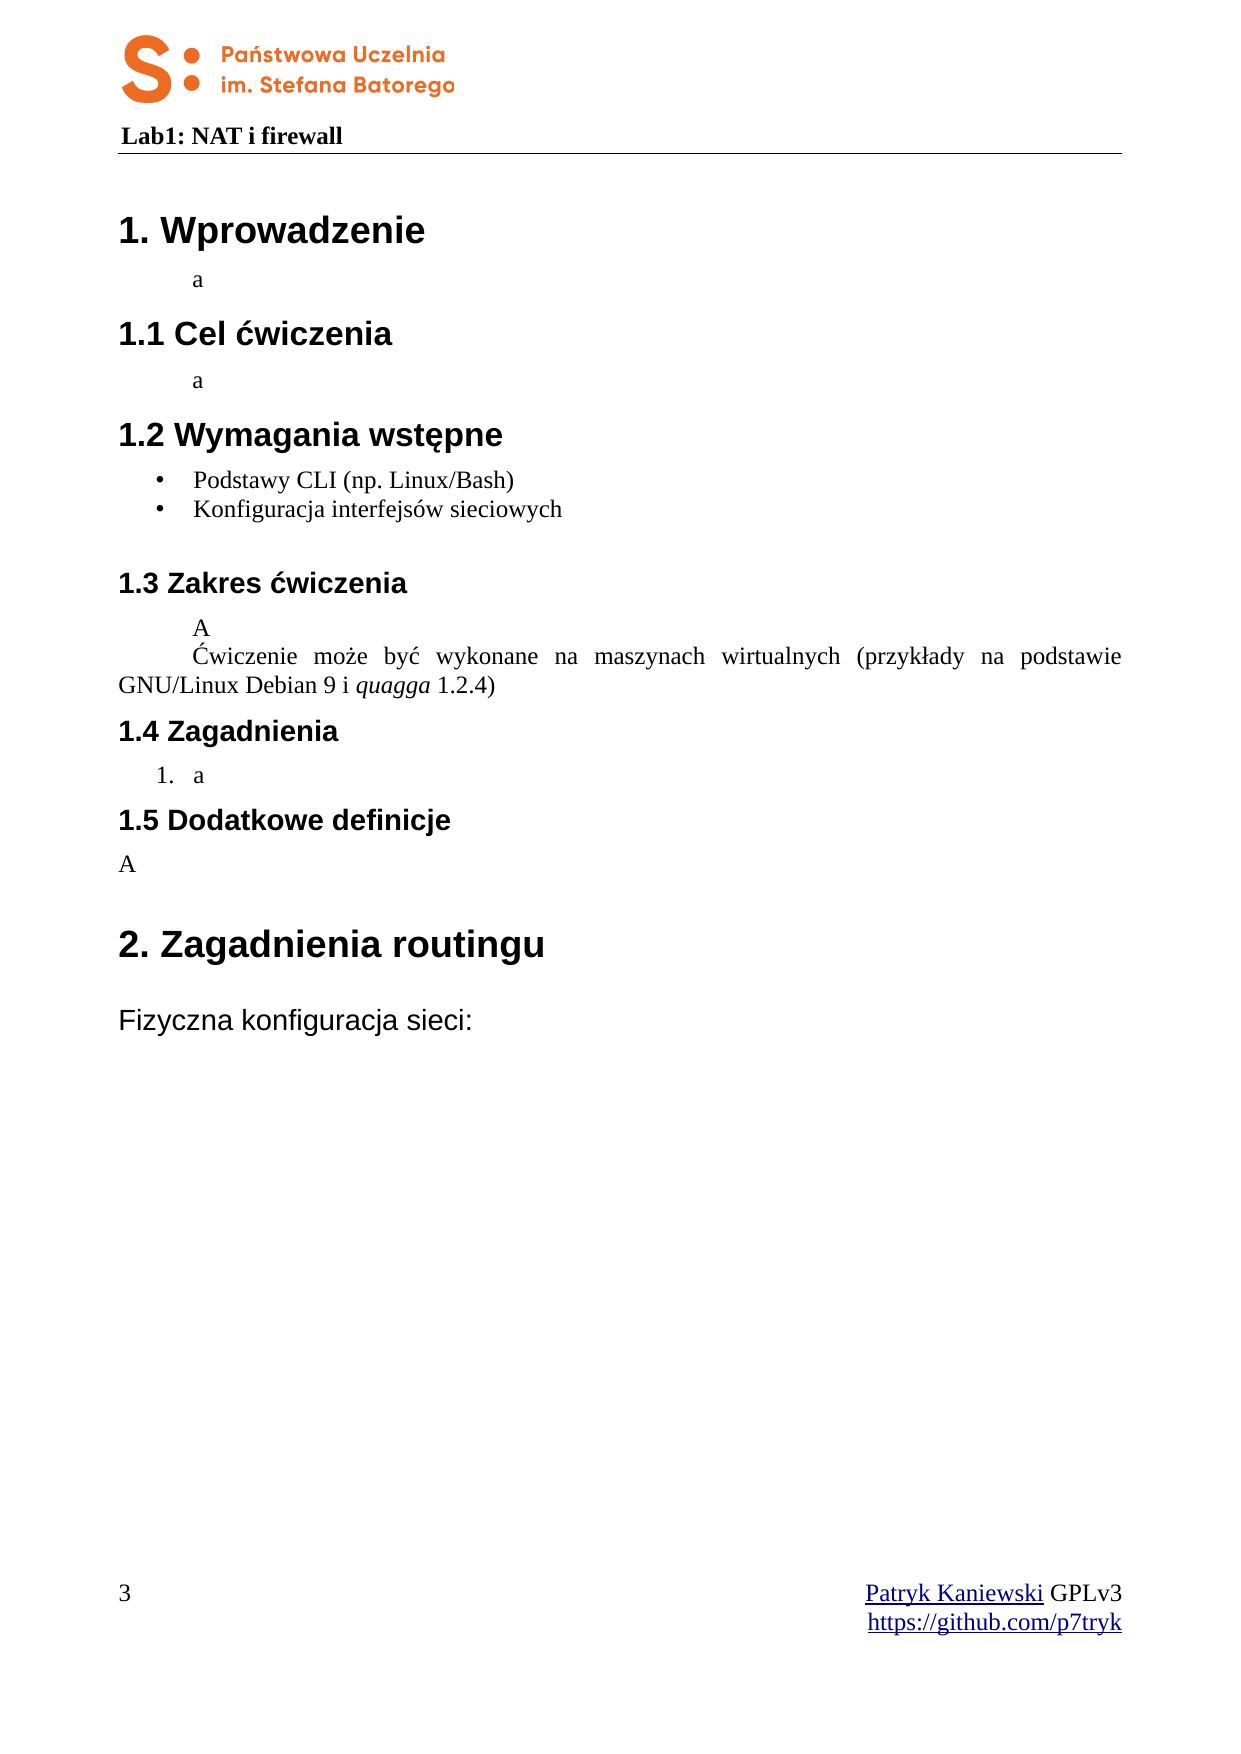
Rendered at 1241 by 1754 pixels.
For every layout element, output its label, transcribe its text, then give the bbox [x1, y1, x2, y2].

subtitle 1.2 Wymagania wstępne [118, 414, 1122, 453]
picture [121, 35, 455, 103]
subtitle 1. Wprowadzenie [118, 208, 1122, 252]
subtitle 1.3 Zakres ćwiczenia [118, 566, 1122, 600]
text A [118, 613, 1122, 641]
subtitle 1.5 Dodatkowe definicje [118, 803, 1122, 837]
subtitle 2. Zagadnienia routingu [118, 922, 1122, 966]
list a [156, 760, 1122, 788]
text a [118, 365, 1122, 394]
list Podstawy CLI (np. Linux/Bash) [156, 466, 1122, 494]
subtitle 1.4 Zagadnienia [118, 713, 1122, 747]
subtitle 1.1 Cel ćwiczenia [118, 314, 1122, 352]
list Konfiguracja interfejsów sieciowych [156, 494, 1122, 523]
text a [118, 264, 1122, 293]
subtitle Fizyczna konfiguracja sieci: [118, 1003, 1122, 1037]
text A [118, 849, 1122, 878]
text Ćwiczenie może być wykonane na maszynach wirtualnych (przykłady na podstawie GNU/Linux Debian 9 i quagga 1.2.4) [118, 641, 1122, 699]
